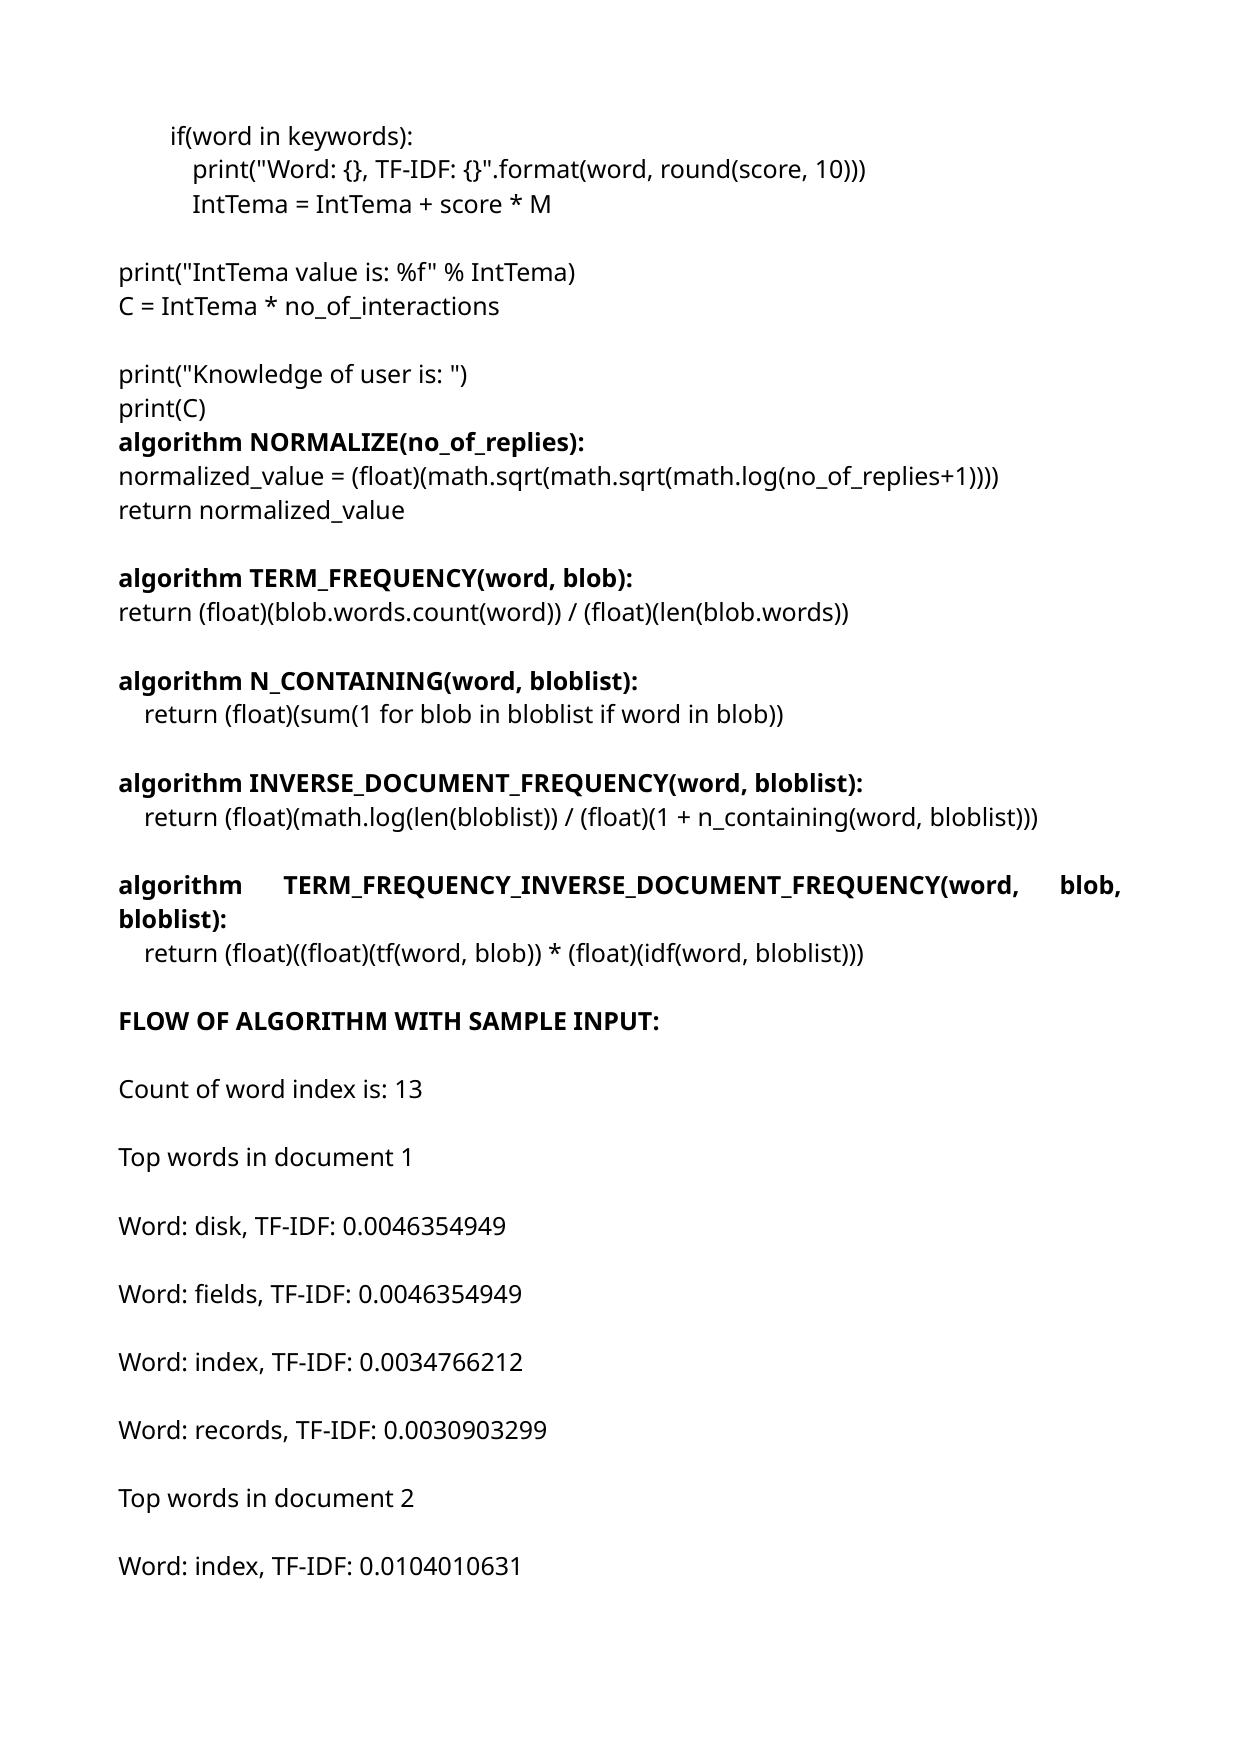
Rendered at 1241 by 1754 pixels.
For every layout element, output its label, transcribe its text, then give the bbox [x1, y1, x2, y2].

text Word: fields, TF-IDF: 0.0046354949 [118, 1276, 1122, 1310]
text algorithm INVERSE_DOCUMENT_FREQUENCY(word, bloblist): [118, 765, 1122, 799]
text Word: records, TF-IDF: 0.0030903299 [118, 1412, 1122, 1447]
text algorithm TERM_FREQUENCY(word, blob): [118, 561, 1122, 595]
text return (float)(blob.words.count(word)) / (float)(len(blob.words)) [118, 595, 1122, 629]
text FLOW OF ALGORITHM WITH SAMPLE INPUT: [118, 1004, 1122, 1038]
text Word: disk, TF-IDF: 0.0046354949 [118, 1208, 1122, 1242]
text IntTema = IntTema + score * M [118, 186, 1122, 220]
text C = IntTema * no_of_interactions [118, 288, 1122, 322]
text return normalized_value [118, 493, 1122, 527]
text Word: index, TF-IDF: 0.0104010631 [118, 1549, 1122, 1583]
text algorithm TERM_FREQUENCY_INVERSE_DOCUMENT_FREQUENCY(word, blob, bloblist): [118, 867, 1122, 936]
text print("Knowledge of user is: ") [118, 357, 1122, 391]
text Top words in document 2 [118, 1481, 1122, 1515]
text algorithm NORMALIZE(no_of_replies): [118, 425, 1122, 459]
text return (float)(sum(1 for blob in bloblist if word in blob)) [118, 697, 1122, 731]
text Count of word index is: 13 [118, 1072, 1122, 1106]
text print("IntTema value is: %f" % IntTema) [118, 254, 1122, 288]
text print(C) [118, 391, 1122, 425]
text Top words in document 1 [118, 1140, 1122, 1174]
text print("Word: {}, TF-IDF: {}".format(word, round(score, 10))) [118, 152, 1122, 186]
text return (float)(math.log(len(bloblist)) / (float)(1 + n_containing(word, bloblist))) [118, 799, 1122, 833]
text normalized_value = (float)(math.sqrt(math.sqrt(math.log(no_of_replies+1)))) [118, 459, 1122, 493]
text algorithm N_CONTAINING(word, bloblist): [118, 663, 1122, 697]
text return (float)((float)(tf(word, blob)) * (float)(idf(word, bloblist))) [118, 936, 1122, 970]
text Word: index, TF-IDF: 0.0034766212 [118, 1344, 1122, 1378]
text if(word in keywords): [118, 118, 1122, 152]
